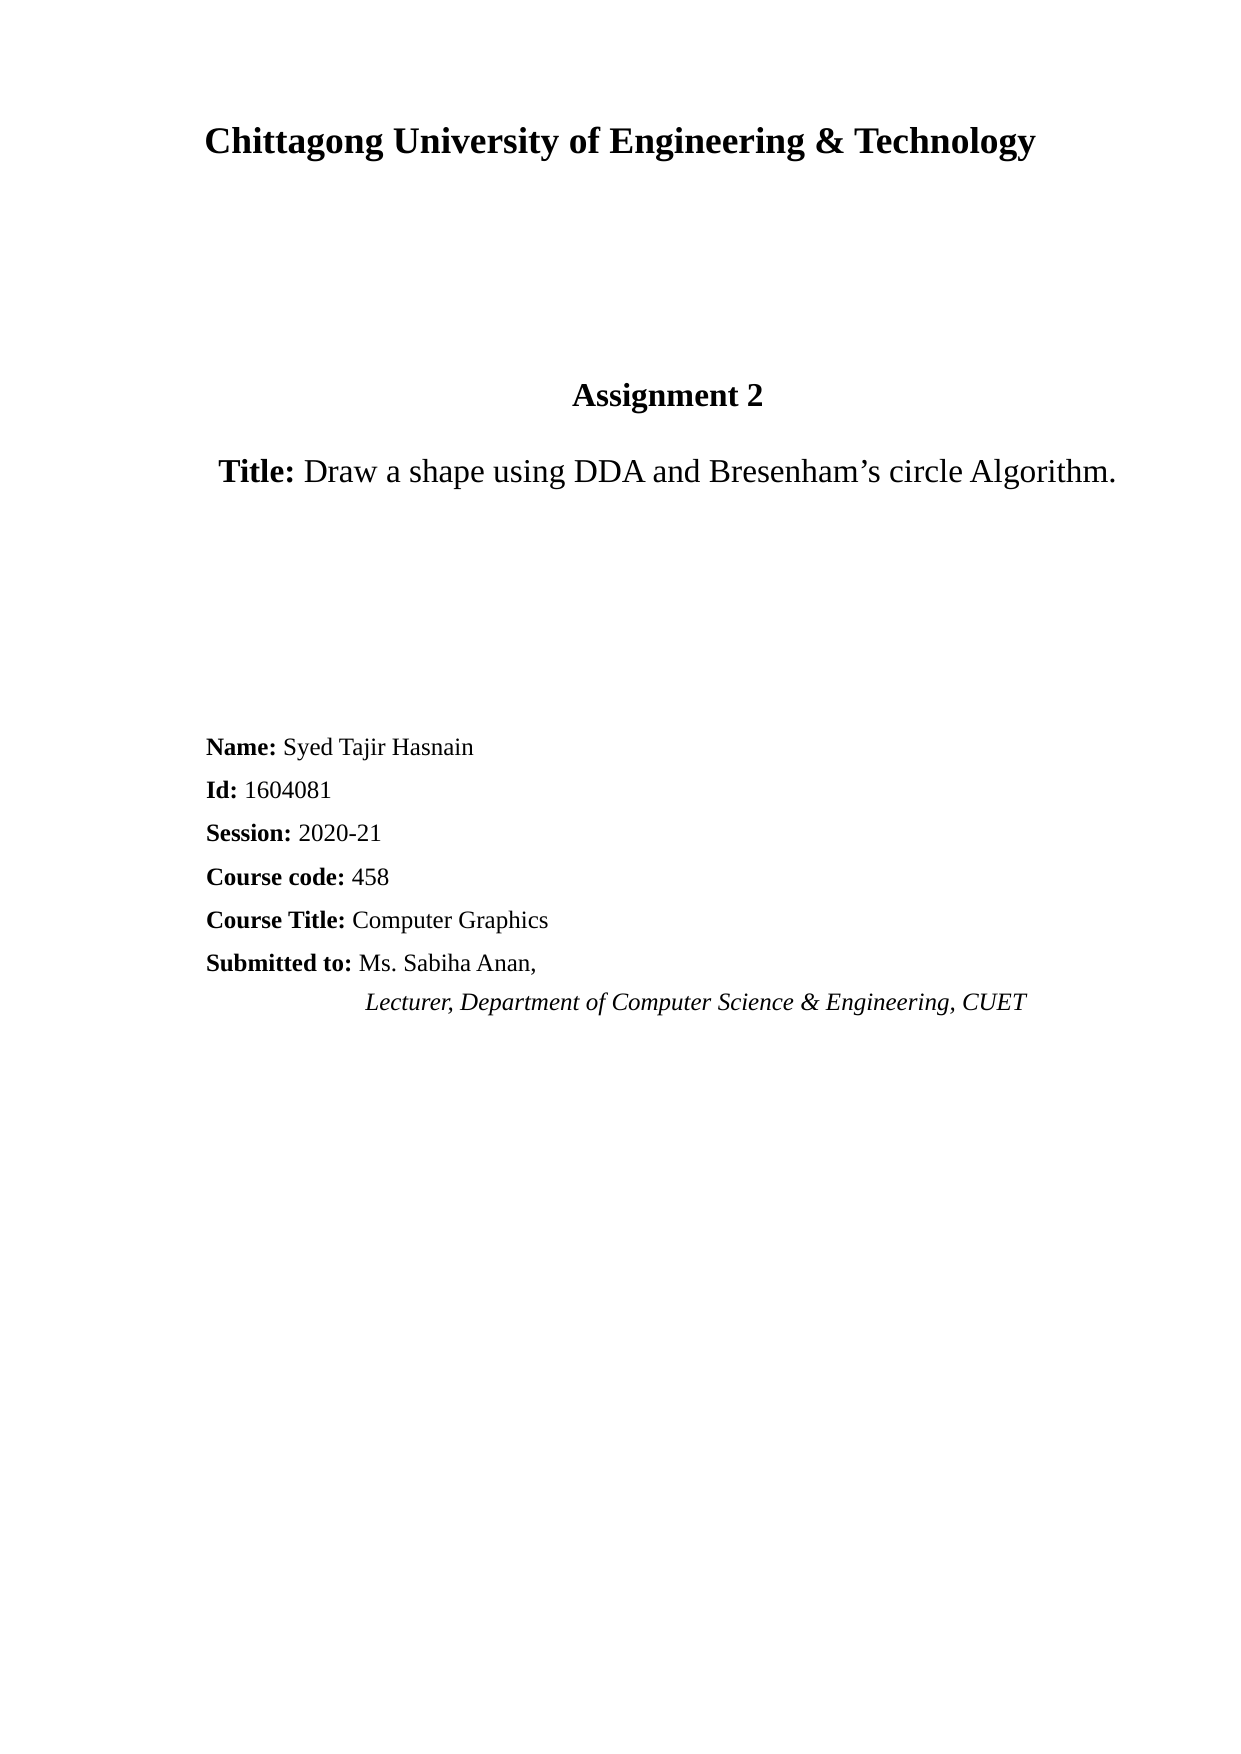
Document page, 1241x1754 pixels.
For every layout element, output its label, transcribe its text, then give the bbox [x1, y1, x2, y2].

text Chittagong University of Engineering & Technology [118, 118, 1122, 161]
